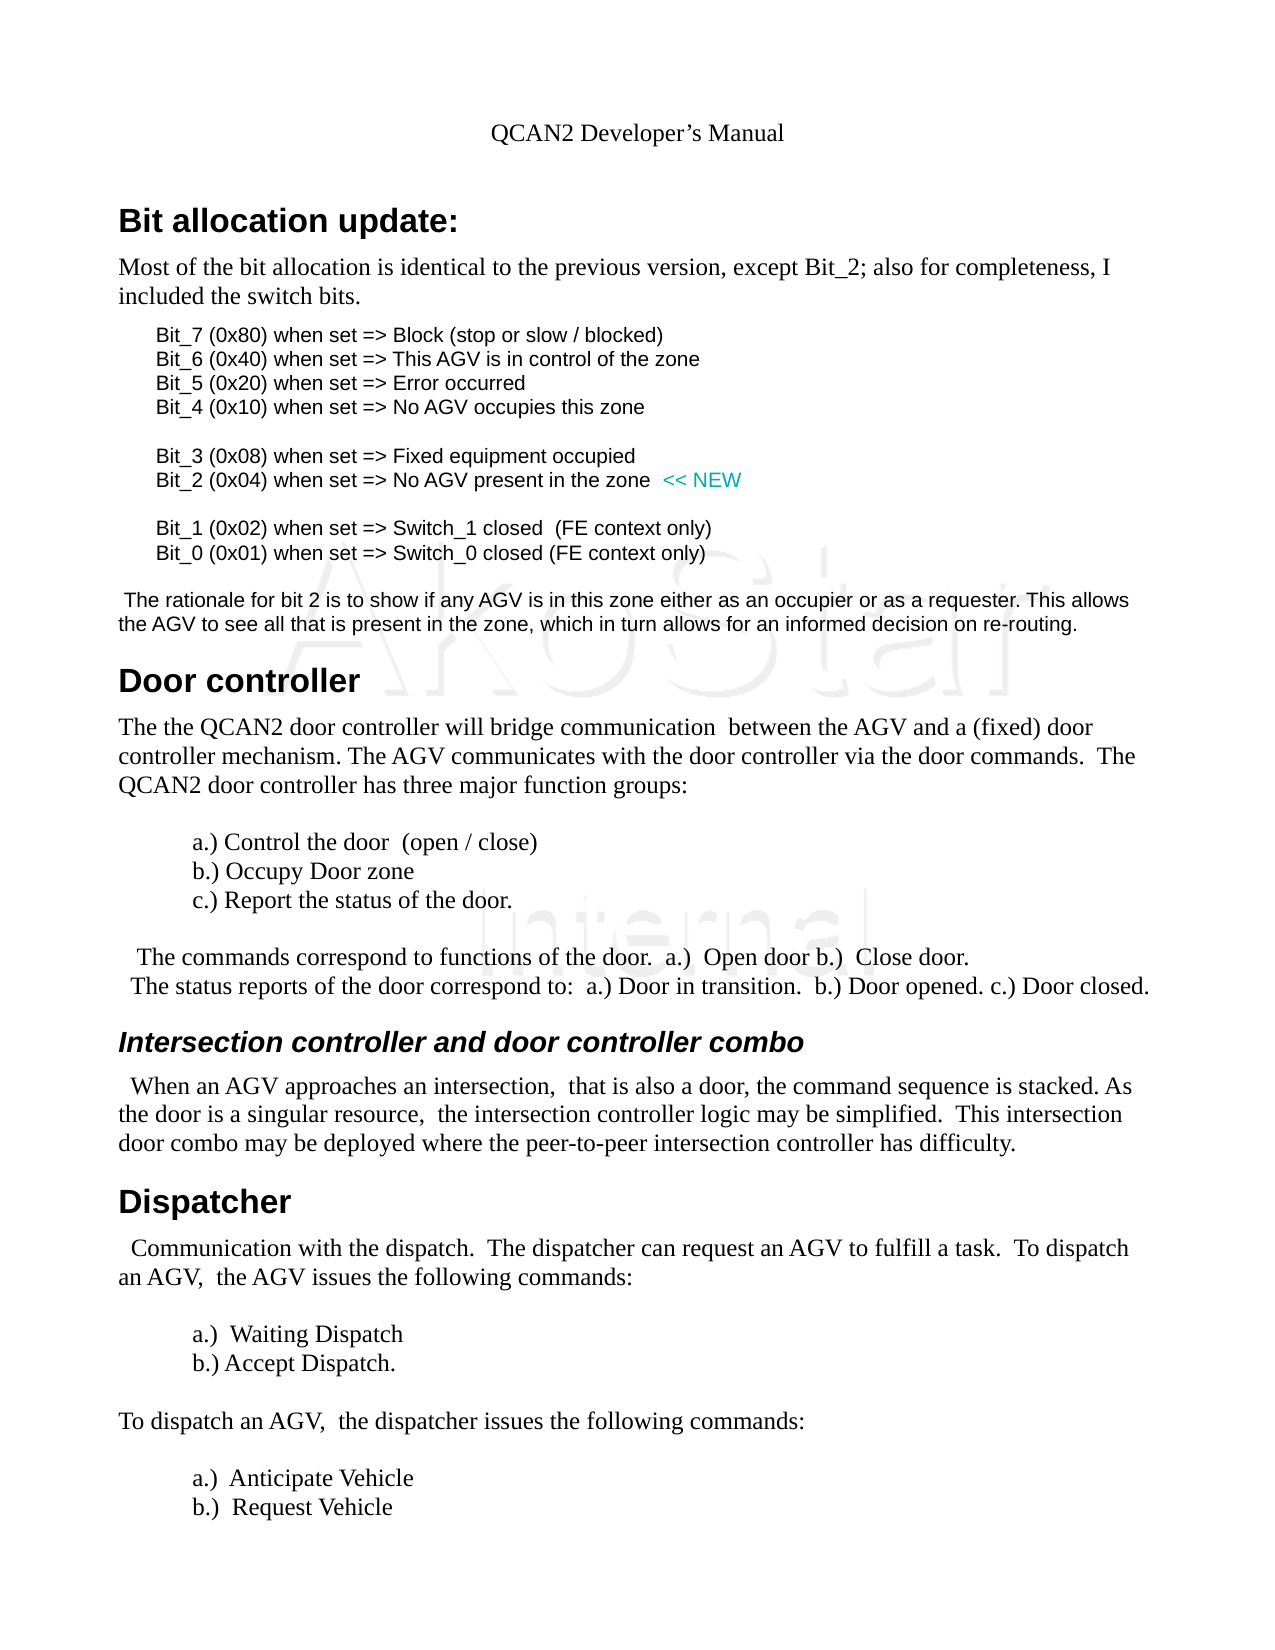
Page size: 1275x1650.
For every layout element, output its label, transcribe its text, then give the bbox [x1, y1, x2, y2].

picture [237, 1221, 1038, 1225]
text b.) Occupy Door zone [118, 856, 1157, 885]
picture [237, 1000, 1038, 1025]
subtitle Bit allocation update: [118, 201, 1157, 240]
text Bit_3 (0x08) when set => Fixed equipment occupied [156, 444, 1157, 468]
text The commands correspond to functions of the door. a.) Open door b.) Close door. [118, 942, 1157, 971]
text b.) Request Vehicle [192, 1492, 1157, 1521]
text Communication with the dispatch. The dispatcher can request an AGV to fulfill a task. To dispatch an AGV, the AGV issues the following commands: [118, 1233, 1157, 1291]
text The the QCAN2 door controller will bridge communication between the AGV and a (fixed) door controller mechanism. The AGV communicates with the door controller via the door commands. The QCAN2 door controller has three major function groups: [118, 712, 1157, 798]
subtitle Door controller [118, 661, 1157, 700]
text Bit_0 (0x01) when set => Switch_0 closed (FE context only) [156, 540, 1157, 564]
text a.) Waiting Dispatch [192, 1319, 1157, 1348]
text a.) Anticipate Vehicle [192, 1463, 1157, 1492]
picture [237, 564, 1038, 588]
text To dispatch an AGV, the dispatcher issues the following commands: [118, 1406, 1157, 1434]
picture [237, 798, 1038, 827]
picture [237, 700, 1038, 712]
subtitle Intersection controller and door controller combo [118, 1025, 1157, 1058]
text The status reports of the door correspond to: a.) Door in transition. b.) Door opened. c.) Door closed. [118, 971, 1157, 1000]
text Bit_1 (0x02) when set => Switch_1 closed (FE context only) [156, 516, 1157, 540]
text Most of the bit allocation is identical to the previous version, except Bit_2; also for completeness, I included the switch bits. [118, 252, 1157, 310]
picture [237, 1058, 1038, 1071]
text b.) Accept Dispatch. [192, 1348, 1157, 1377]
picture [237, 492, 1038, 516]
picture [237, 424, 1038, 444]
text c.) Report the status of the door. [118, 885, 1157, 913]
picture [237, 913, 1038, 942]
text a.) Control the door (open / close) [118, 827, 1157, 856]
picture [237, 636, 1038, 661]
subtitle Dispatcher [118, 1182, 1157, 1221]
text When an AGV approaches an intersection, that is also a door, the command sequence is stacked. As the door is a singular resource, the intersection controller logic may be simplified. This intersection door combo may be deployed where the peer-to-peer intersection controller has difficulty. [118, 1071, 1157, 1157]
text Bit_2 (0x04) when set => No AGV present in the zone << NEW [156, 468, 1157, 492]
text Bit_7 (0x80) when set => Block (stop or slow / blocked) Bit_6 (0x40) when set => This AGV is in control of the zone Bit_5 (0x20) when set => Error occurred Bit_4 (0x10) when set => No AGV occupies this zone [156, 322, 1157, 419]
text The rationale for bit 2 is to show if any AGV is in this zone either as an occupier or as a requester. This allows the AGV to see all that is present in the zone, which in turn allows for an informed decision on re-routing. [118, 588, 1157, 636]
picture [237, 1157, 1038, 1182]
